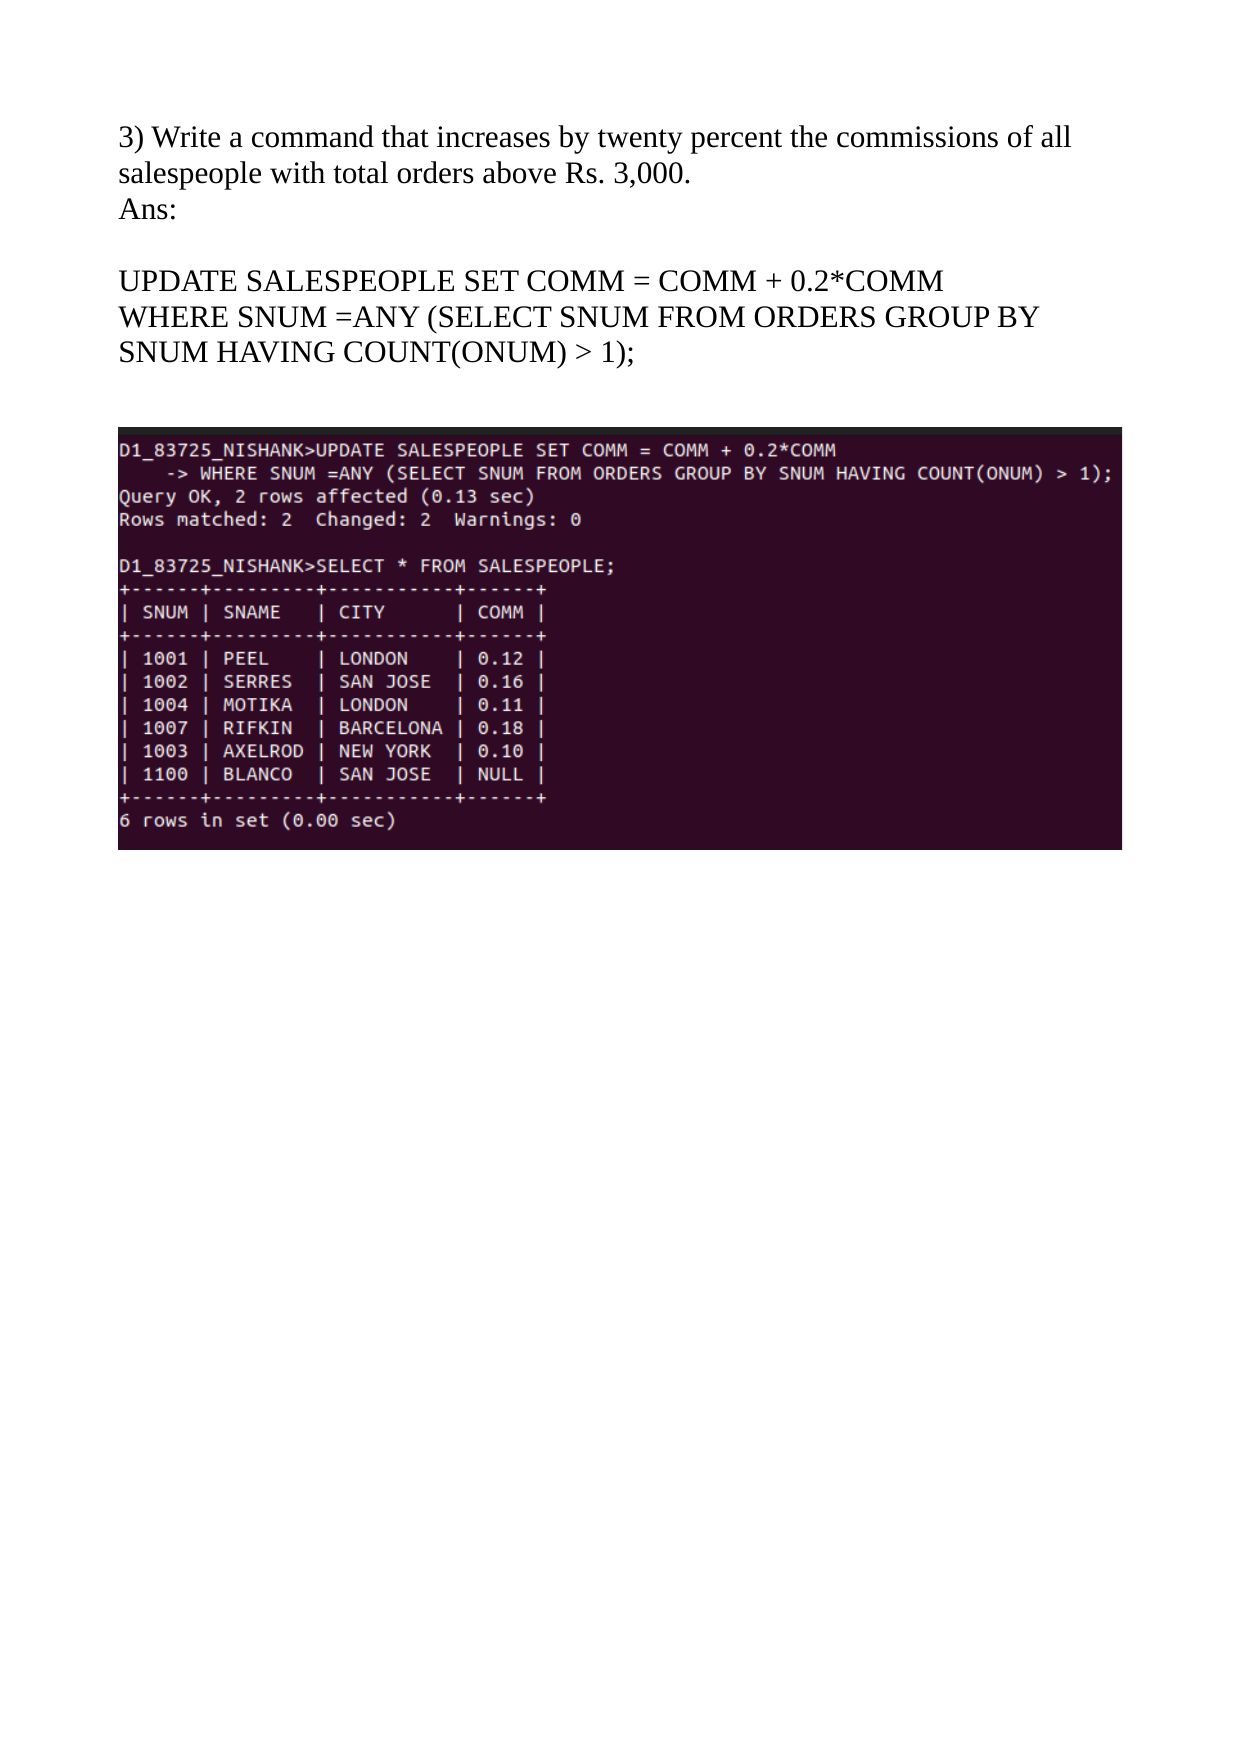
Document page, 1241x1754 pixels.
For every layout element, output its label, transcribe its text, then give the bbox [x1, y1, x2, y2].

text WHERE SNUM =ANY (SELECT SNUM FROM ORDERS GROUP BY SNUM HAVING COUNT(ONUM) > 1); [118, 298, 1122, 370]
picture [118, 427, 1123, 850]
text UPDATE SALESPEOPLE SET COMM = COMM + 0.2*COMM [118, 262, 1122, 298]
text 3) Write a command that increases by twenty percent the commissions of all salespeople with total orders above Rs. 3,000. [118, 118, 1122, 190]
text Ans: [118, 190, 1122, 226]
